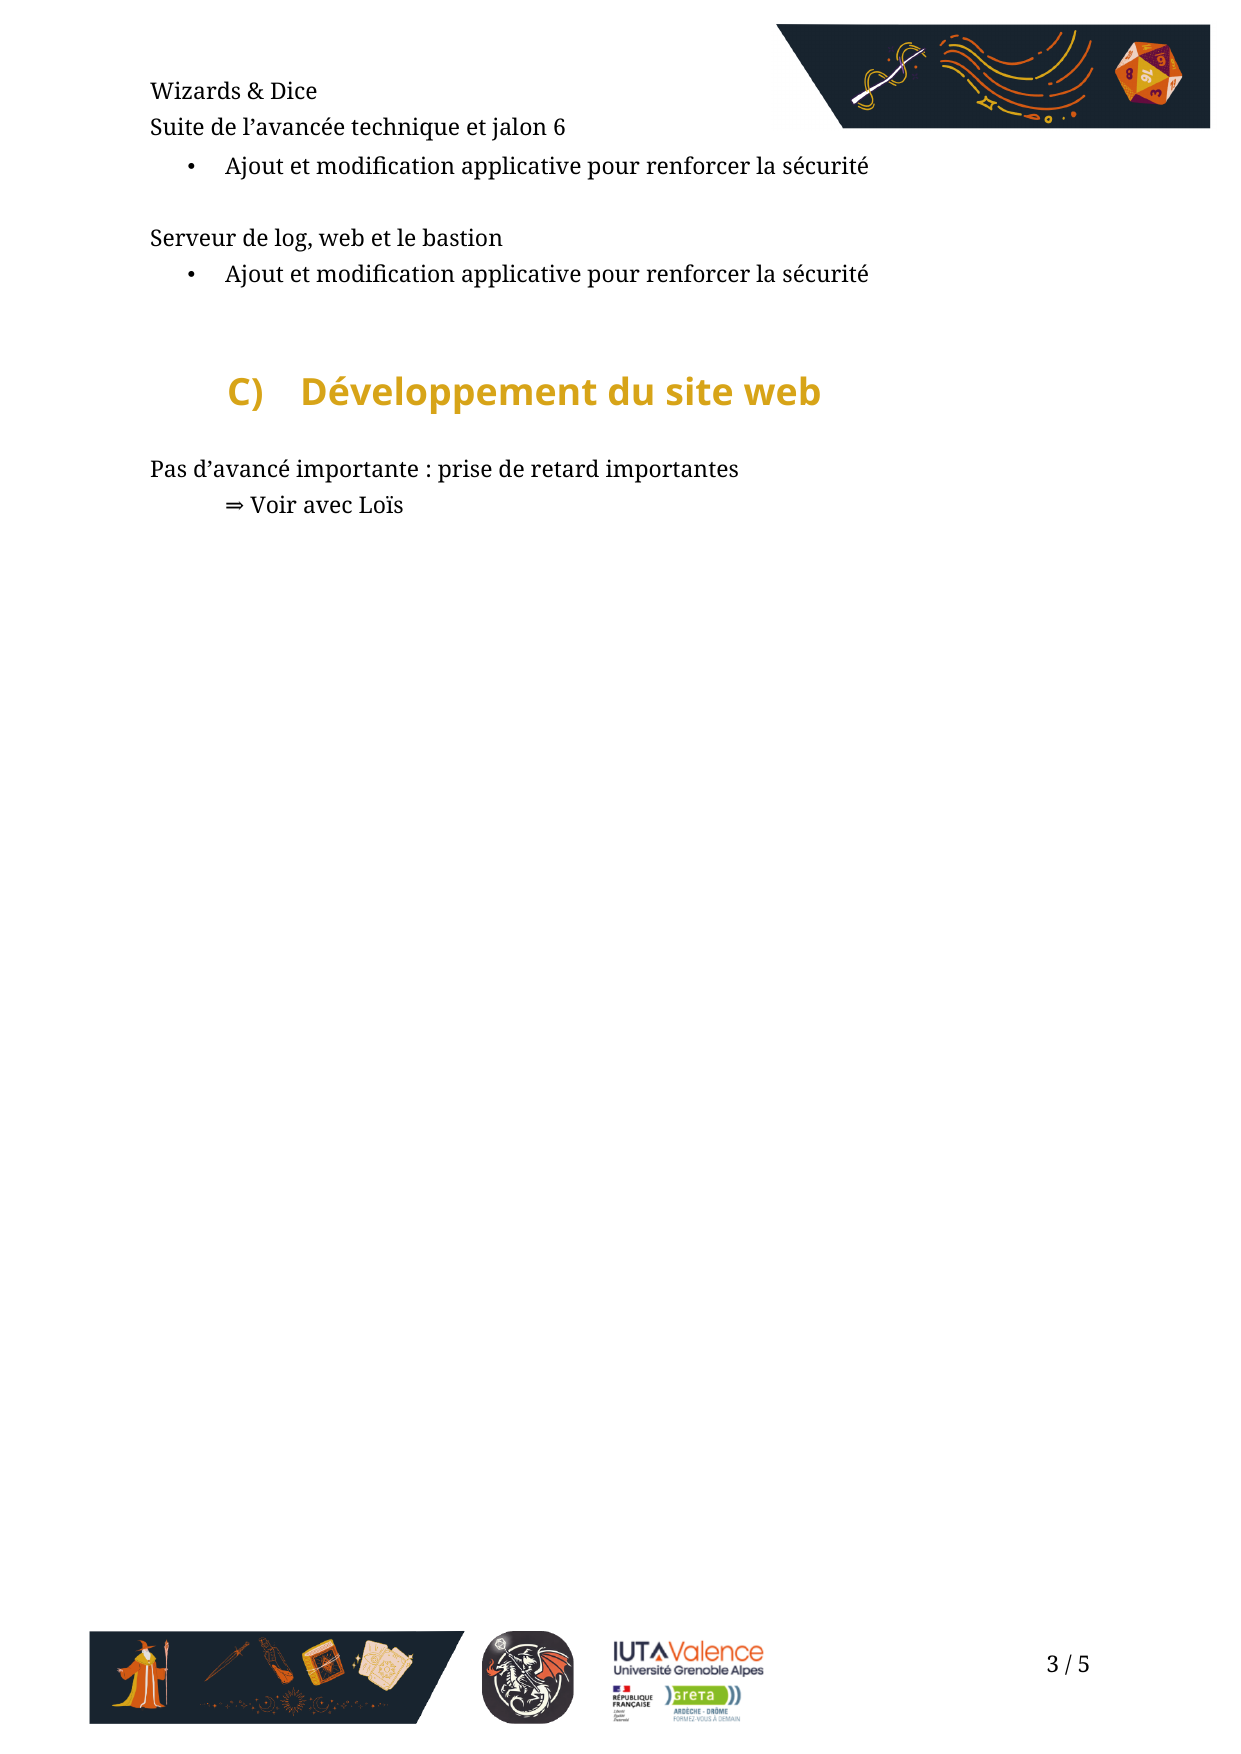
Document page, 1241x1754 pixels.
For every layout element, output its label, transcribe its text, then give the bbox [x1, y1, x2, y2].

text Pas d’avancé importante : prise de retard importantes [150, 453, 1090, 484]
list Ajout et modification applicative pour renforcer la sécurité [187, 150, 1090, 181]
picture [771, 21, 1218, 131]
list Ajout et modification applicative pour renforcer la sécurité [187, 258, 1090, 289]
picture [81, 1620, 788, 1733]
subtitle Développement du site web [227, 366, 1090, 417]
text ⇒ Voir avec Loïs [225, 488, 1090, 520]
text Serveur de log, web et le bastion [150, 222, 1090, 253]
